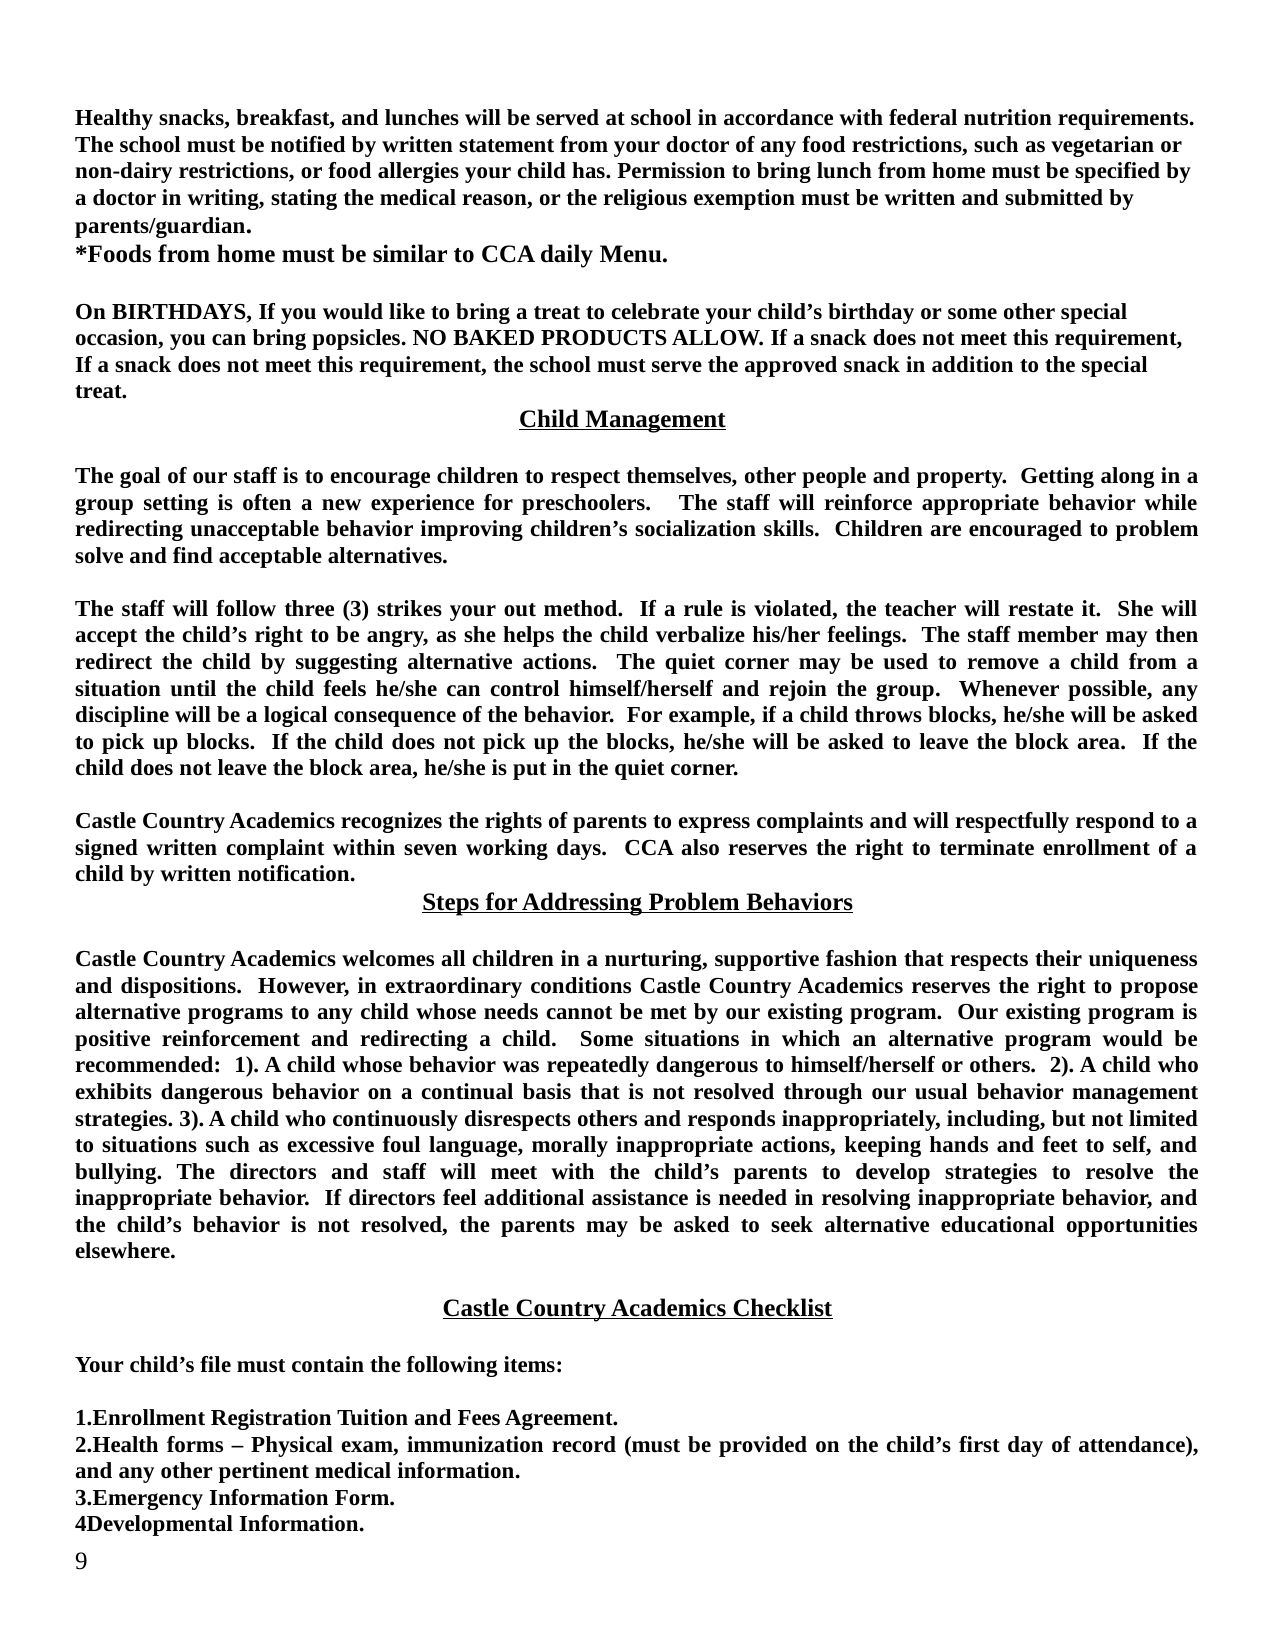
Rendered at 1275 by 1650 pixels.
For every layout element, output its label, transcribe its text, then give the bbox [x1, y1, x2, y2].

text Castle Country Academics welcomes all children in a nurturing, supportive fashion that respects their uniqueness and dispositions. However, in extraordinary conditions Castle Country Academics reserves the right to propose alternative programs to any child whose needs cannot be met by our existing program. Our existing program is positive reinforcement and redirecting a child. Some situations in which an alternative program would be recommended: 1). A child whose behavior was repeatedly dangerous to himself/herself or others. 2). A child who exhibits dangerous behavior on a continual basis that is not resolved through our usual behavior management strategies. 3). A child who continuously disrespects others and responds inappropriately, including, but not limited to situations such as excessive foul language, morally inappropriate actions, keeping hands and feet to self, and bullying. The directors and staff will meet with the child’s parents to develop strategies to resolve the inappropriate behavior. If directors feel additional assistance is needed in resolving inappropriate behavior, and the child’s behavior is not resolved, the parents may be asked to seek alternative educational opportunities elsewhere. [75, 945, 1200, 1264]
text Healthy snacks, breakfast, and lunches will be served at school in accordance with federal nutrition requirements. The school must be notified by written statement from your doctor of any food restrictions, such as vegetarian or non-dairy restrictions, or food allergies your child has. Permission to bring lunch from home must be specified by a doctor in writing, stating the medical reason, or the religious exemption must be written and submitted by parents/guardian. [75, 104, 1200, 239]
text Castle Country Academics Checklist [75, 1293, 1200, 1322]
text The staff will follow three (3) strikes your out method. If a rule is violated, the teacher will restate it. She will accept the child’s right to be angry, as she helps the child verbalize his/her feelings. The staff member may then redirect the child by suggesting alternative actions. The quiet corner may be used to remove a child from a situation until the child feels he/she can control himself/herself and rejoin the group. Whenever possible, any discipline will be a logical consequence of the behavior. For example, if a child throws blocks, he/she will be asked to pick up blocks. If the child does not pick up the blocks, he/she will be asked to leave the block area. If the child does not leave the block area, he/she is put in the quiet corner. [75, 595, 1200, 781]
text Castle Country Academics recognizes the rights of parents to express complaints and will respectfully respond to a signed written complaint within seven working days. CCA also reserves the right to terminate enrollment of a child by written notification. [75, 807, 1200, 887]
list .Emergency Information Form. [75, 1484, 1200, 1510]
text On BIRTHDAYS, If you would like to bring a treat to celebrate your child’s birthday or some other special occasion, you can bring popsicles. NO BAKED PRODUCTS ALLOW. If a snack does not meet this requirement, If a snack does not meet this requirement, the school must serve the approved snack in addition to the special treat. [75, 297, 1200, 404]
text The goal of our staff is to encourage children to respect themselves, other people and property. Getting along in a group setting is often a new experience for preschoolers. The staff will reinforce appropriate behavior while redirecting unacceptable behavior improving children’s socialization skills. Children are encouraged to problem solve and find acceptable alternatives. [75, 462, 1200, 568]
text Your child’s file must contain the following items: [75, 1351, 1200, 1377]
list .Enrollment Registration Tuition and Fees Agreement. [75, 1404, 1200, 1431]
list Developmental Information. [75, 1510, 1200, 1537]
text Child Management [75, 404, 1200, 433]
text Steps for Addressing Problem Behaviors [75, 887, 1200, 916]
list .Health forms – Physical exam, immunization record (must be provided on the child’s first day of attendance), and any other pertinent medical information. [75, 1431, 1200, 1484]
text *Foods from home must be similar to CCA daily Menu. [75, 239, 1200, 268]
